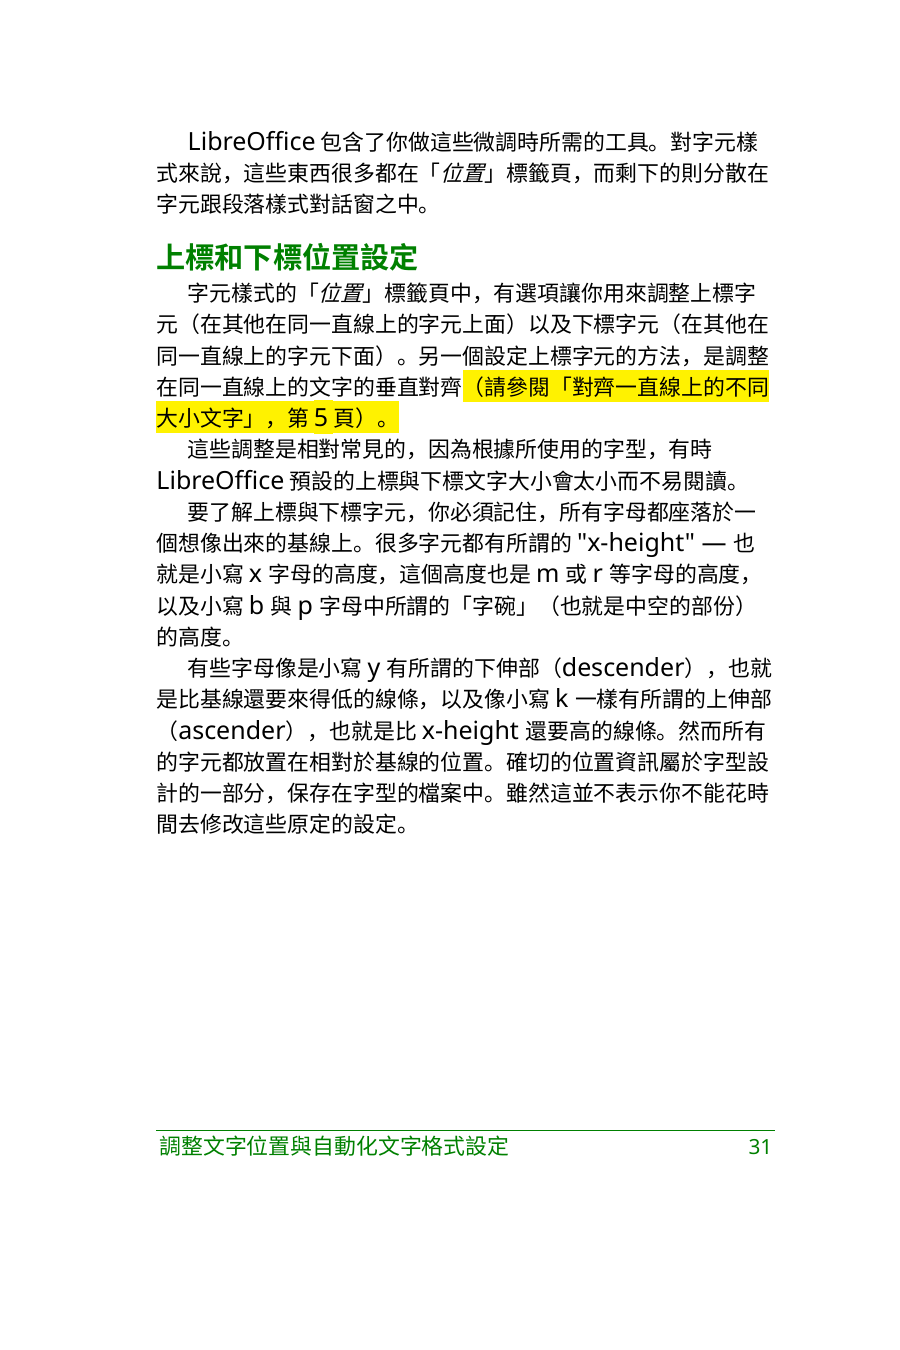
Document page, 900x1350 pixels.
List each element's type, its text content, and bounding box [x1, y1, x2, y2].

text 這些調整是相對常見的，因為根據所使用的字型，有時LibreOffice預設的上標與下標文字大小會太小而不易閱讀。 [156, 433, 775, 495]
text 有些字母像是小寫 y 有所謂的下伸部（descender），也就是比基線還要來得低的線條，以及像小寫 k 一樣有所謂的上伸部（ascender），也就是比 x-height 還要高的線條。然而所有的字元都放置在相對於基線的位置。確切的位置資訊屬於字型設計的一部分，保存在字型的檔案中。雖然這並不表示你不能花時間去修改這些原定的設定。 [156, 652, 775, 839]
text 字元樣式的「位置」標籤頁中，有選項讓你用來調整上標字元（在其他在同一直線上的字元上面）以及下標字元（在其他在同一直線上的字元下面）。另一個設定上標字元的方法，是調整在同一直線上的文字的垂直對齊（請參閱「對齊一直線上的不同大小文字」，第5頁）。 [156, 277, 775, 433]
text 要了解上標與下標字元，你必須記住，所有字母都座落於一個想像出來的基線上。很多字元都有所謂的 "x-height" — 也就是小寫 x 字母的高度，這個高度也是 m 或 r 等字母的高度，以及小寫 b 與 p 字母中所謂的「字碗」（也就是中空的部份）的高度。 [156, 495, 775, 652]
text LibreOffice包含了你做這些微調時所需的工具。對字元樣式來說，這些東西很多都在「位置」標籤頁，而剩下的則分散在字元跟段落樣式對話窗之中。 [156, 125, 775, 219]
subtitle 上標和下標位置設定 [156, 234, 775, 277]
